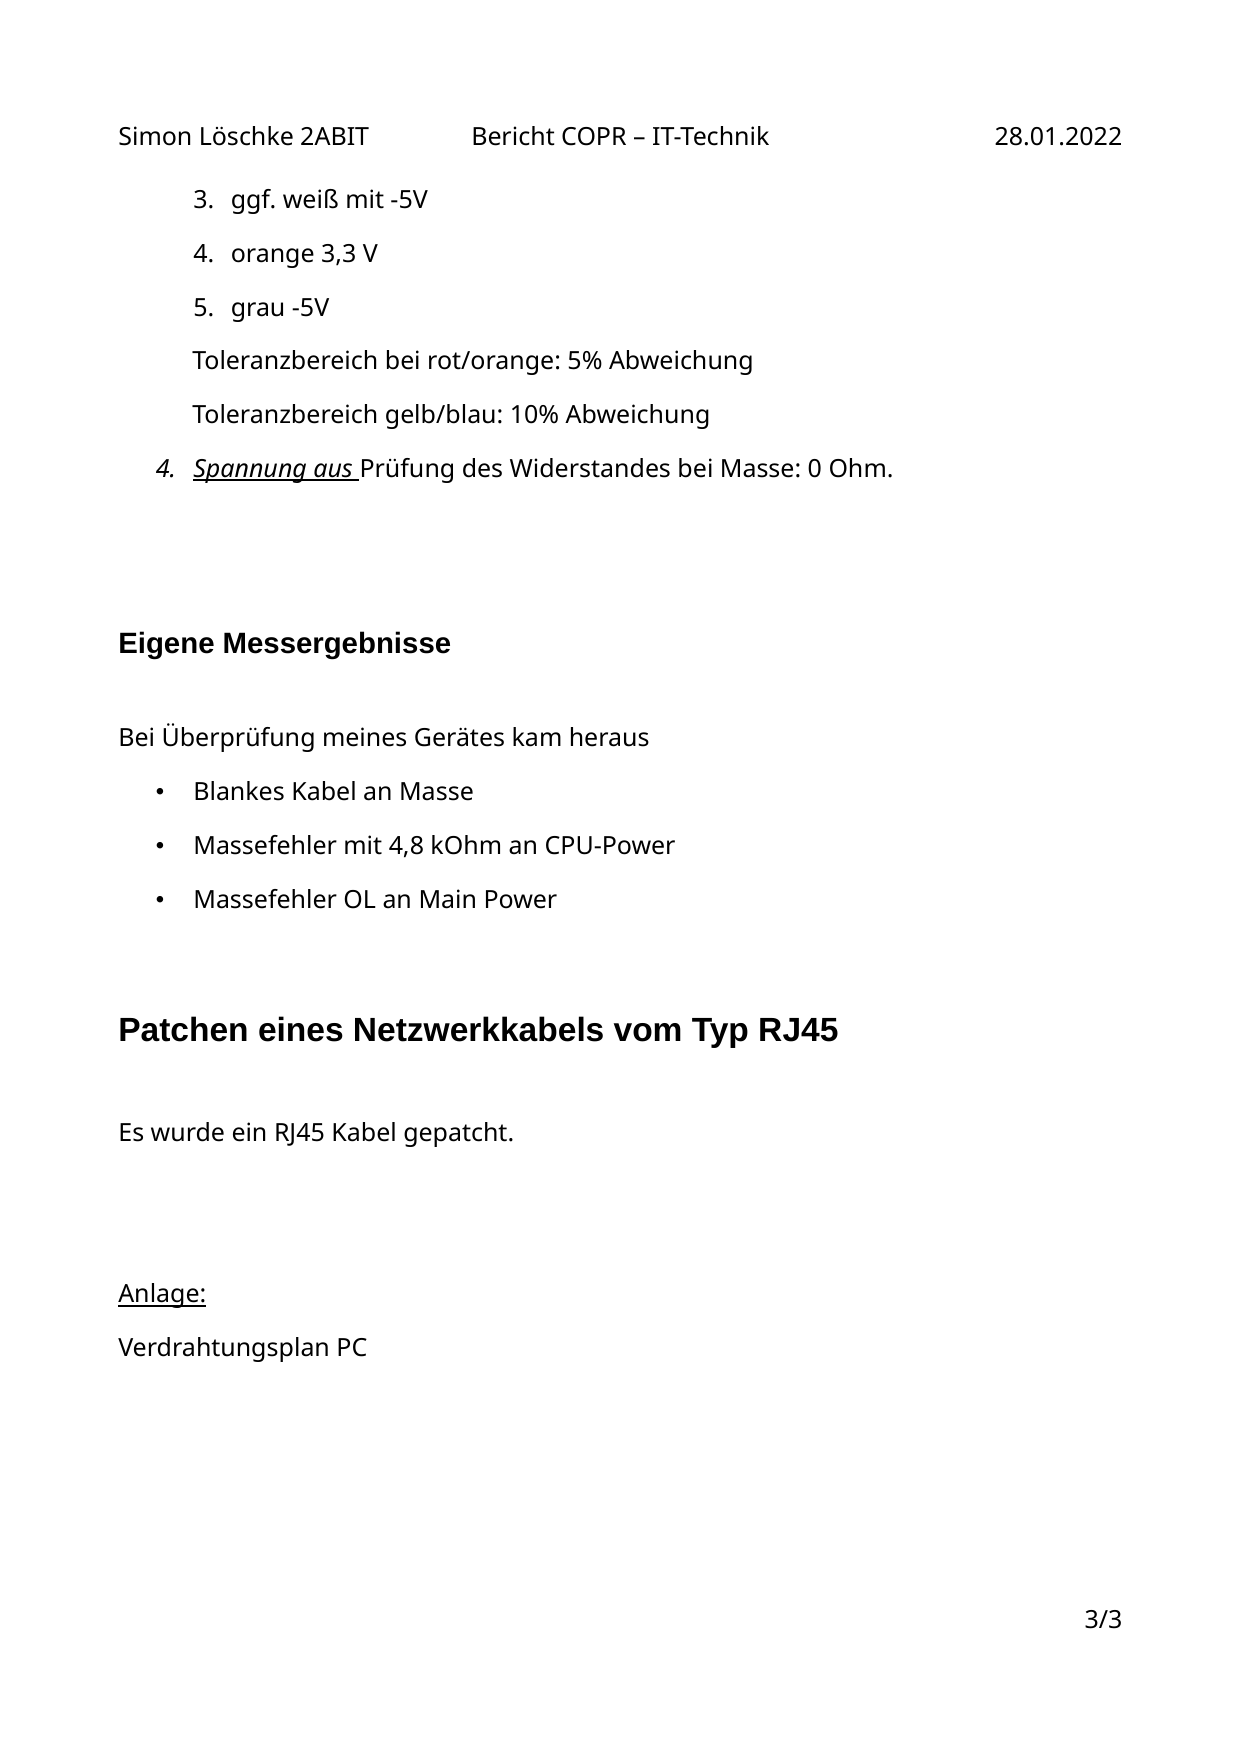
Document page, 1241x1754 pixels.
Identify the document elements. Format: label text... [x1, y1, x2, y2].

text Bei Überprüfung meines Gerätes kam heraus [118, 720, 1122, 754]
list Spannung aus Prüfung des Widerstandes bei Masse: 0 Ohm. [156, 450, 1122, 484]
text Verdrahtungsplan PC [118, 1329, 1122, 1364]
text Toleranzbereich gelb/blau: 10% Abweichung [118, 397, 1122, 431]
list ggf. weiß mit -5V [193, 182, 1122, 216]
subtitle Patchen eines Netzwerkkabels vom Typ RJ45 [118, 1010, 1122, 1048]
list grau -5V [193, 289, 1122, 323]
subtitle Eigene Messergebnisse [118, 626, 1122, 660]
list orange 3,3 V [193, 235, 1122, 269]
list Massefehler OL an Main Power [156, 881, 1122, 915]
text Toleranzbereich bei rot/orange: 5% Abweichung [118, 343, 1122, 377]
list Blankes Kabel an Masse [156, 774, 1122, 808]
text Es wurde ein RJ45 Kabel gepatcht. [118, 1114, 1122, 1149]
text Anlage: [118, 1276, 1122, 1310]
list Massefehler mit 4,8 kOhm an CPU-Power [156, 828, 1122, 862]
